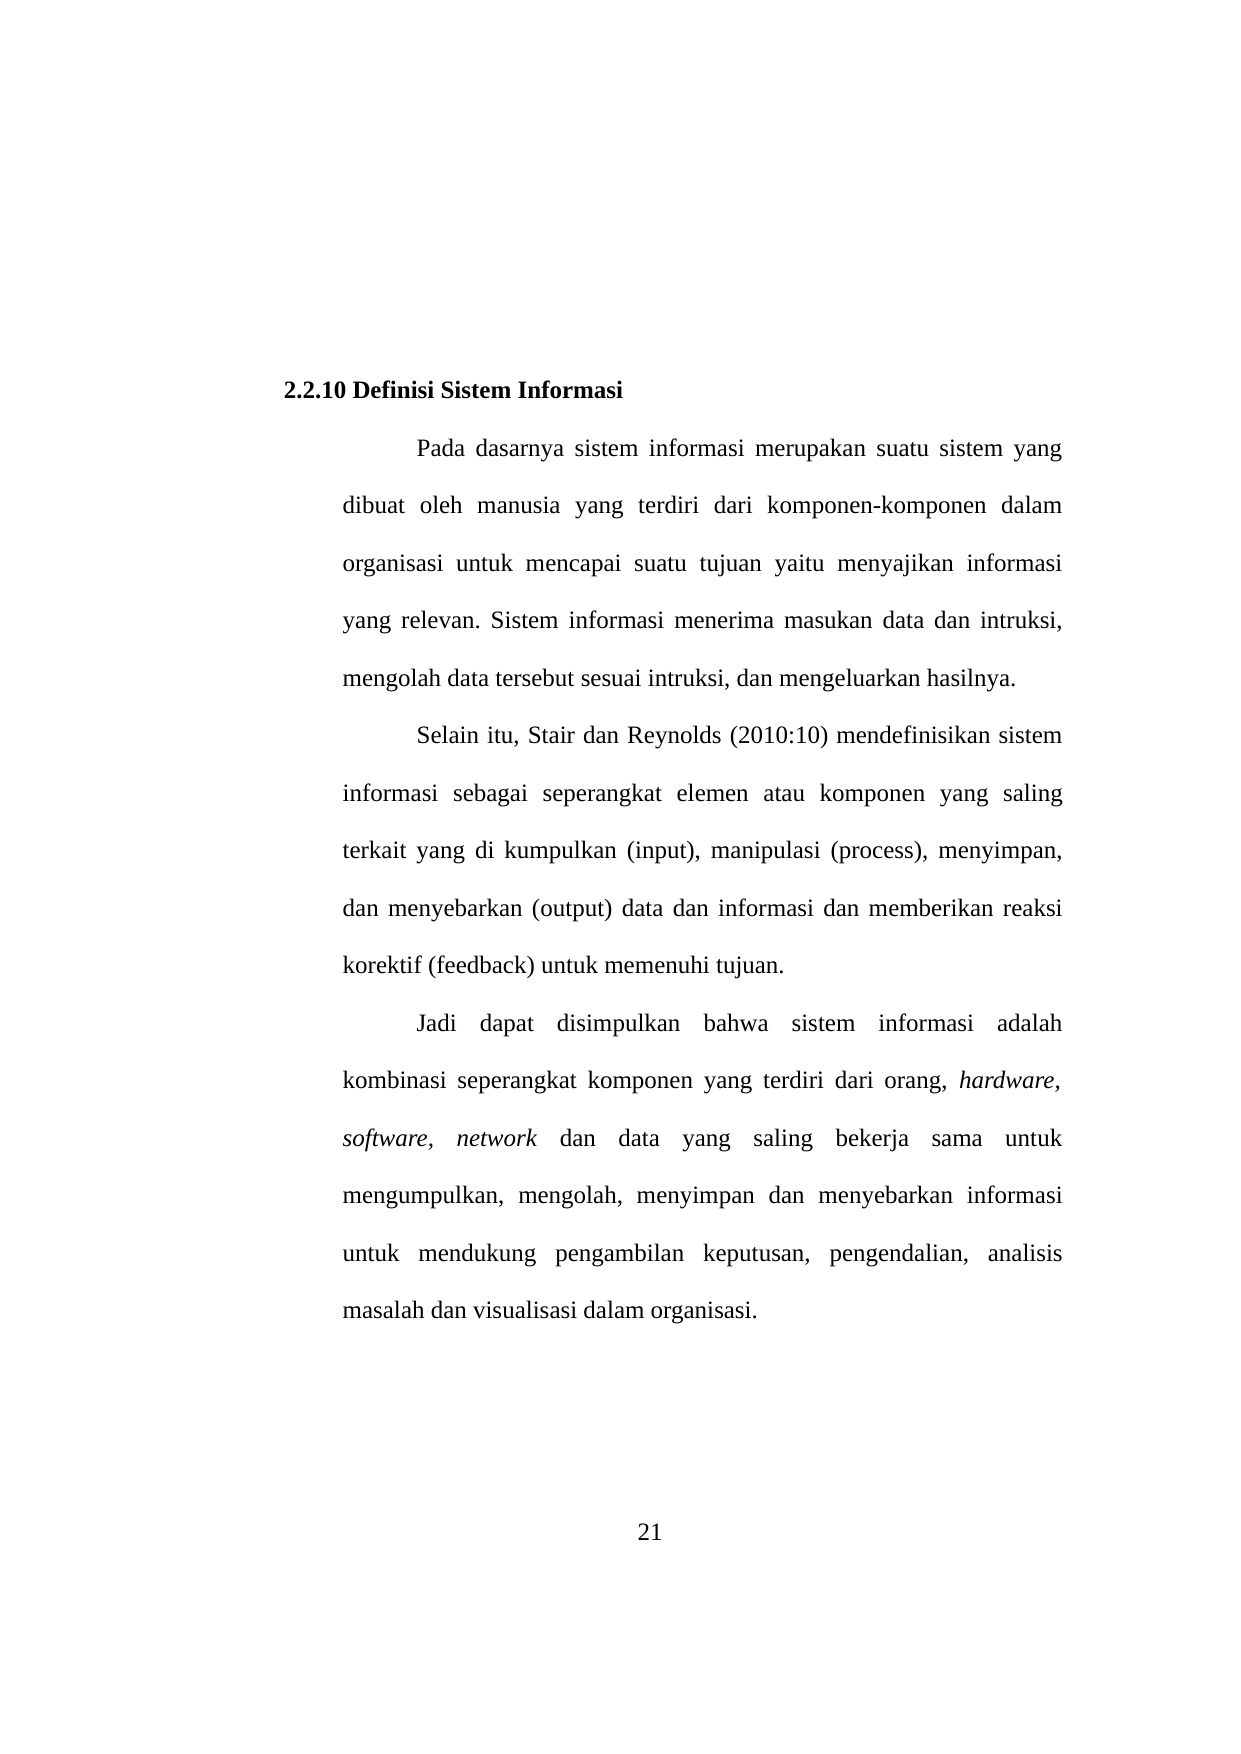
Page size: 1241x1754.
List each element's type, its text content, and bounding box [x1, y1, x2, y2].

text Jadi dapat disimpulkan bahwa sistem informasi adalah kombinasi seperangkat komponen yang terdiri dari orang, hardware, software, network dan data yang saling bekerja sama untuk mengumpulkan, mengolah, menyimpan dan menyebarkan informasi untuk mendukung pengambilan keputusan, pengendalian, analisis masalah dan visualisasi dalam organisasi. [342, 1008, 1063, 1324]
text Selain itu, Stair dan Reynolds (2010:10) mendefinisikan sistem informasi sebagai seperangkat elemen atau komponen yang saling terkait yang di kumpulkan (input), manipulasi (process), menyimpan, dan menyebarkan (output) data dan informasi dan memberikan reaksi korektif (feedback) untuk memenuhi tujuan. [342, 721, 1063, 979]
text 2.2.10 Definisi Sistem Informasi [283, 376, 1063, 404]
text Pada dasarnya sistem informasi merupakan suatu sistem yang dibuat oleh manusia yang terdiri dari komponen-komponen dalam organisasi untuk mencapai suatu tujuan yaitu menyajikan informasi yang relevan. Sistem informasi menerima masukan data dan intruksi, mengolah data tersebut sesuai intruksi, dan mengeluarkan hasilnya. [342, 433, 1063, 692]
